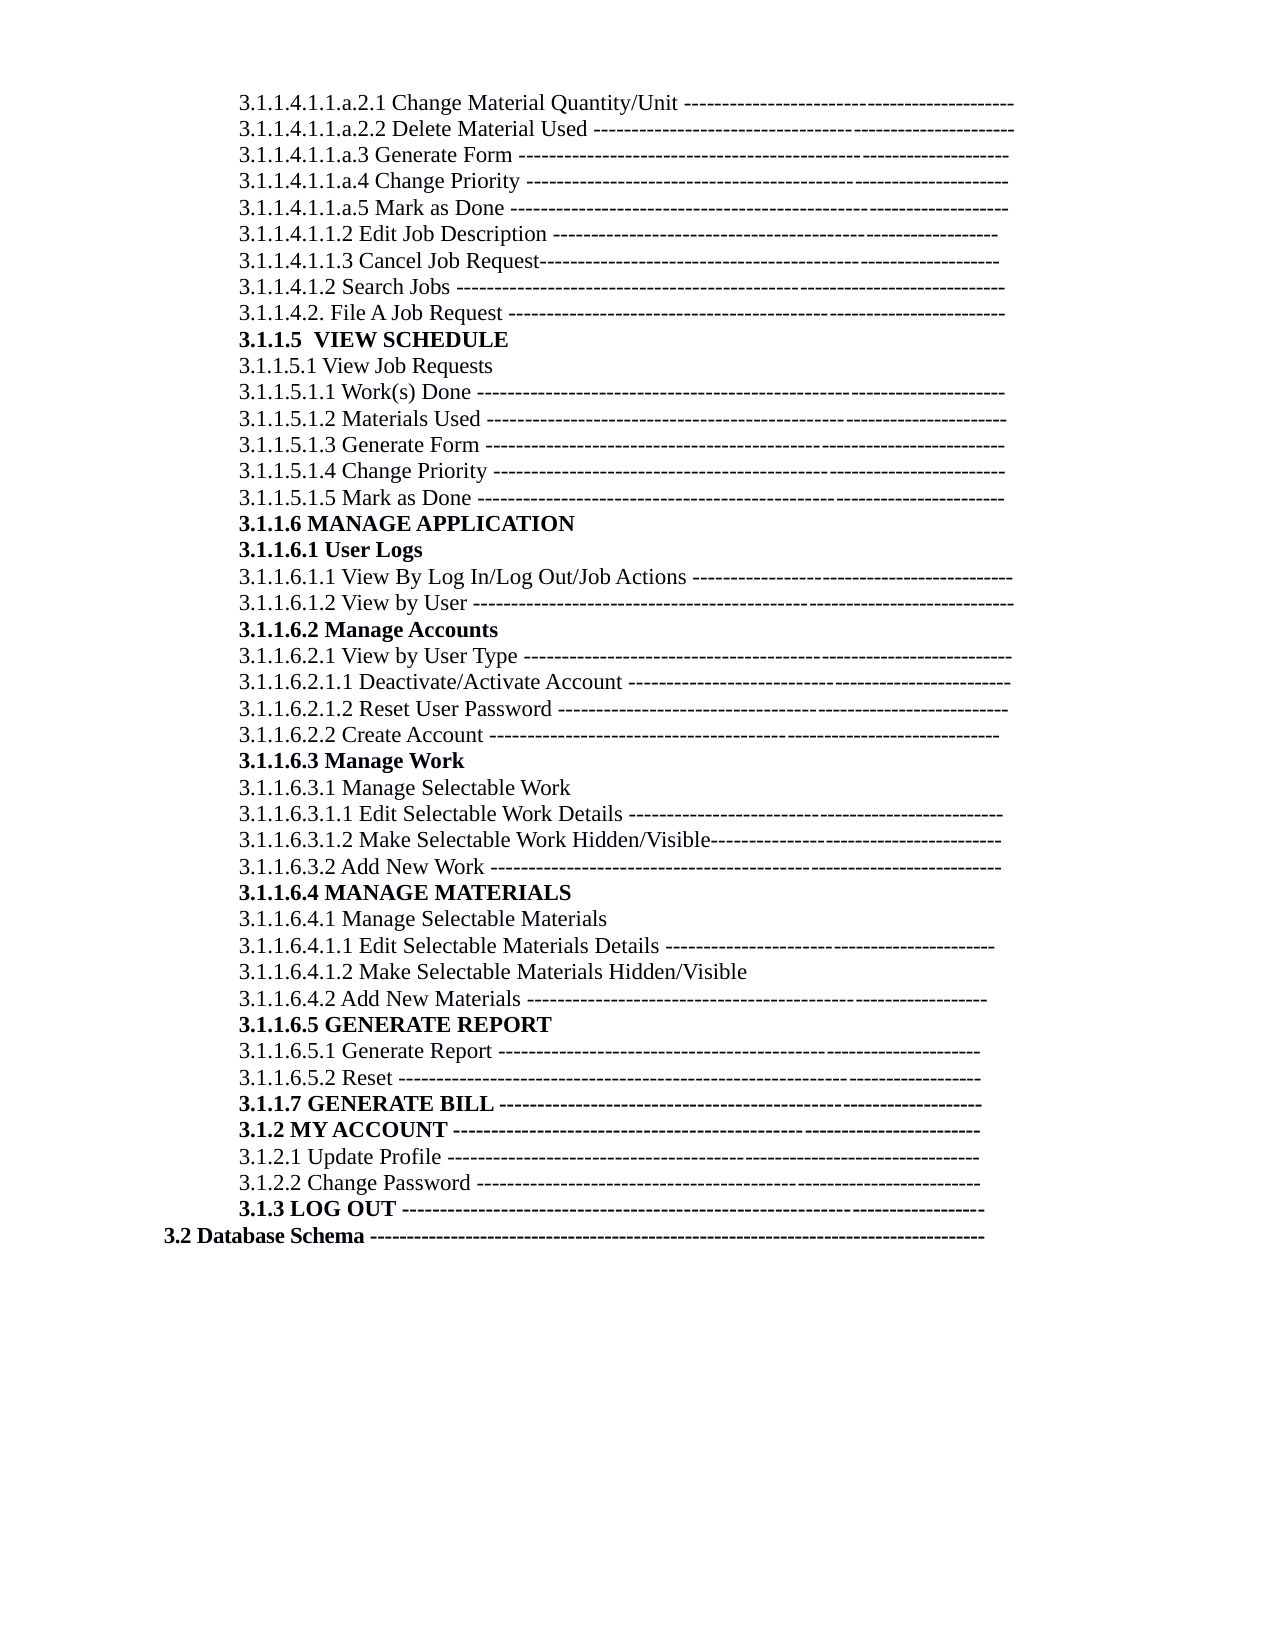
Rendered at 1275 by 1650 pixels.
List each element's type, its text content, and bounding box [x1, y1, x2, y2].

text 3.1.1.6.4.2 Add New Materials ------------------------------------------------------------- [88, 984, 1186, 1011]
text 3.1.2.1 Update Profile ----------------------------------------------------------------------- [88, 1143, 1186, 1169]
text 3.1.1.4.1.1.2 Edit Job Description ----------------------------------------------------------- [88, 220, 1186, 247]
text 3.1.1.4.1.1.a.2.2 Delete Material Used -------------------------------------------------------- [88, 115, 1186, 141]
text 3.1.1.6.5.2 Reset ----------------------------------------------------------------------------- [88, 1064, 1186, 1090]
text 3.1.1.6.3.1.2 Make Selectable Work Hidden/Visible--------------------------------------- [88, 826, 1186, 853]
text 3.1.2 MY ACCOUNT ---------------------------------------------------------------------- [88, 1116, 1186, 1143]
text 3.1.1.4.1.1.a.3 Generate Form ----------------------------------------------------------------- [88, 141, 1186, 168]
text 3.1.1.6.5 GENERATE REPORT [88, 1011, 1186, 1037]
text 3.2 Database Schema ------------------------------------------------------------------------------------ [88, 1222, 1184, 1248]
text 3.1.1.4.1.1.a.5 Mark as Done ------------------------------------------------------------------ [88, 194, 1186, 220]
text 3.1.1.5.1.2 Materials Used --------------------------------------------------------------------- [88, 405, 1186, 431]
text 3.1.1.6.2.2 Create Account -------------------------------------------------------------------- [88, 721, 1186, 747]
text 3.1.1.4.1.1.a.2.1 Change Material Quantity/Unit -------------------------------------------- [88, 88, 1186, 115]
text 3.1.1.4.1.1.3 Cancel Job Request------------------------------------------------------------- [88, 247, 1186, 273]
text 3.1.1.5.1.1 Work(s) Done ---------------------------------------------------------------------- [88, 378, 1186, 405]
text 3.1.1.6.4.1 Manage Selectable Materials [88, 906, 1186, 932]
text 3.1.2.2 Change Password ------------------------------------------------------------------- [88, 1169, 1186, 1195]
text 3.1.1.6.4 MANAGE MATERIALS [88, 879, 1186, 906]
text 3.1.1.4.2. File A Job Request ------------------------------------------------------------------ [88, 299, 1186, 326]
text 3.1.1.7 GENERATE BILL ---------------------------------------------------------------- [88, 1090, 1186, 1116]
text 3.1.1.6.2.1.1 Deactivate/Activate Account --------------------------------------------------- [88, 668, 1186, 695]
text 3.1.1.5 VIEW SCHEDULE [88, 326, 1186, 352]
text 3.1.1.5.1.3 Generate Form --------------------------------------------------------------------- [88, 431, 1186, 457]
text 3.1.1.6.3 Manage Work [88, 747, 1186, 774]
text 3.1.1.6.3.1.1 Edit Selectable Work Details -------------------------------------------------- [88, 800, 1186, 826]
text 3.1.1.6.4.1.2 Make Selectable Materials Hidden/Visible [88, 958, 1186, 984]
text 3.1.1.6 MANAGE APPLICATION [88, 510, 1186, 537]
text 3.1.1.6.2.1 View by User Type ----------------------------------------------------------------- [88, 642, 1186, 668]
text 3.1.1.6.4.1.1 Edit Selectable Materials Details -------------------------------------------- [88, 932, 1186, 958]
text 3.1.1.6.1.2 View by User ------------------------------------------------------------------------ [88, 589, 1186, 616]
text 3.1.1.6.1 User Logs [88, 537, 1186, 563]
text 3.1.1.5.1 View Job Requests [88, 352, 1186, 378]
text 3.1.1.5.1.4 Change Priority -------------------------------------------------------------------- [88, 457, 1186, 484]
text 3.1.1.6.1.1 View By Log In/Log Out/Job Actions ------------------------------------------- [88, 563, 1186, 589]
text 3.1.1.6.5.1 Generate Report ---------------------------------------------------------------- [88, 1037, 1186, 1064]
text 3.1.1.6.3.2 Add New Work -------------------------------------------------------------------- [88, 853, 1186, 879]
text 3.1.3 LOG OUT ----------------------------------------------------------------------------- [88, 1195, 1186, 1222]
text 3.1.1.6.3.1 Manage Selectable Work [88, 774, 1186, 800]
text 3.1.1.4.1.1.a.4 Change Priority ---------------------------------------------------------------- [88, 168, 1186, 194]
text 3.1.1.5.1.5 Mark as Done ---------------------------------------------------------------------- [88, 484, 1186, 510]
text 3.1.1.6.2.1.2 Reset User Password ------------------------------------------------------------ [88, 695, 1186, 721]
text 3.1.1.6.2 Manage Accounts [88, 616, 1186, 642]
text 3.1.1.4.1.2 Search Jobs ------------------------------------------------------------------------- [88, 273, 1186, 299]
